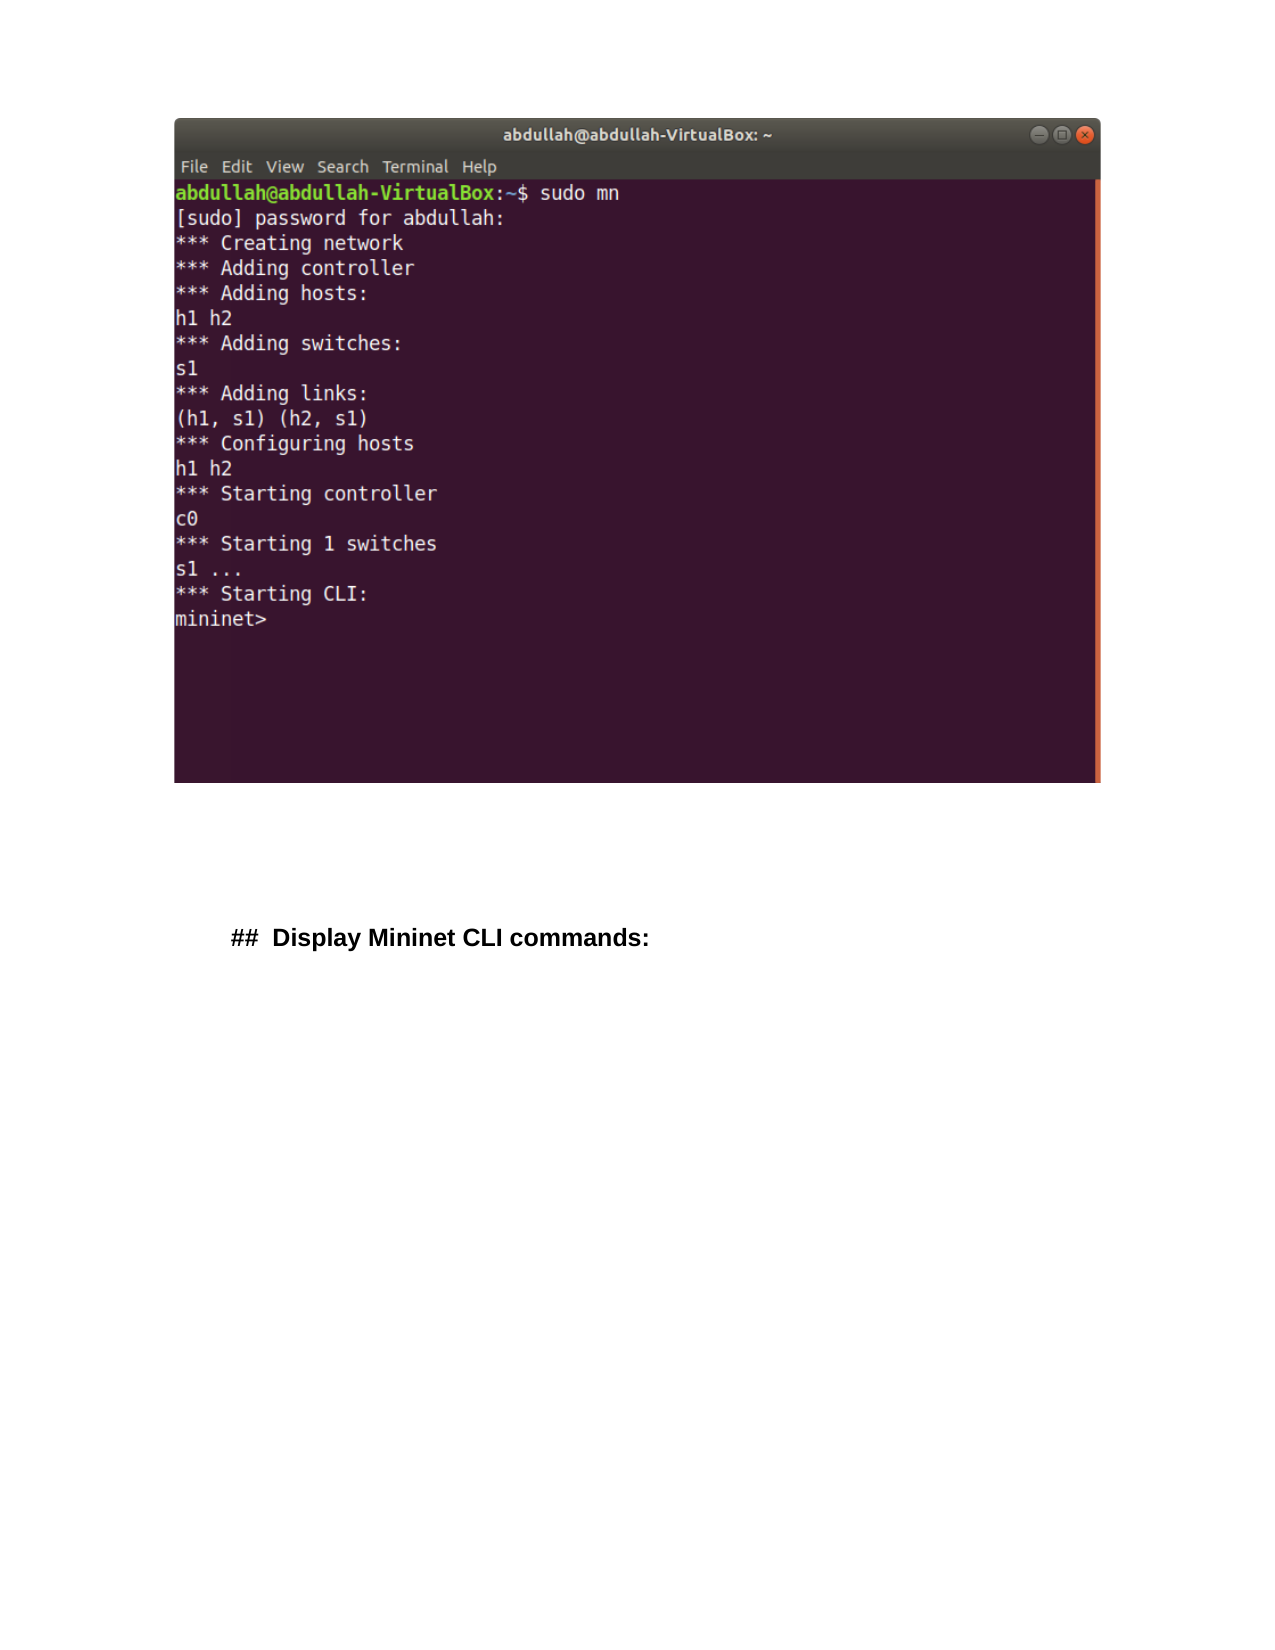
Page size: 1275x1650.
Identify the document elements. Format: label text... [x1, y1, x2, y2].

picture [174, 118, 1101, 783]
list ## Display Mininet CLI commands: [231, 923, 1157, 951]
